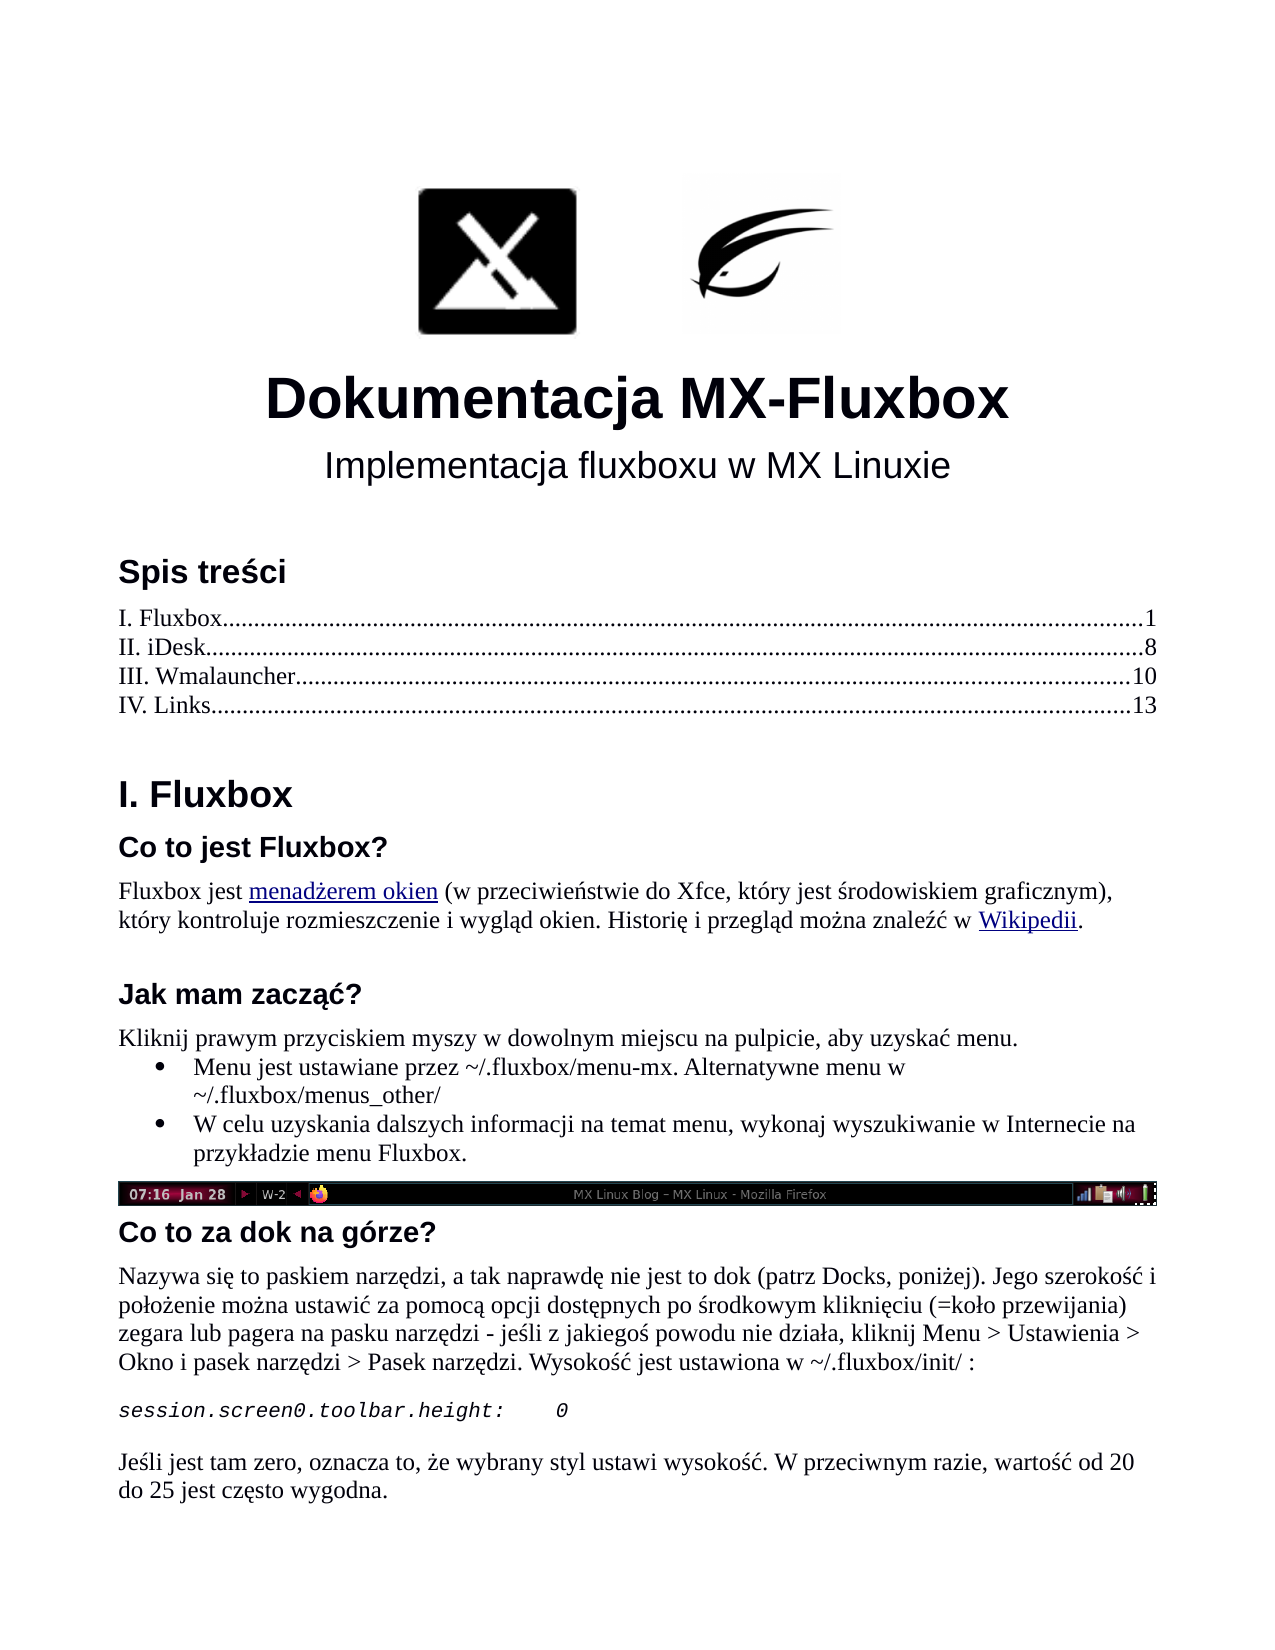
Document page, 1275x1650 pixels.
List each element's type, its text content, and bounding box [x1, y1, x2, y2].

text session.screen0.toolbar.height: 0 [118, 1399, 1157, 1423]
text Fluxbox jest menadżerem okien (w przeciwieństwie do Xfce, który jest środowiskiem graficznym), który kontroluje rozmieszczenie i wygląd okien. Historię i przegląd można znaleźć w Wikipedii. [118, 876, 1157, 934]
subtitle Co to jest Fluxbox? [118, 830, 1157, 864]
list Menu jest ustawiane przez ~/.fluxbox/menu-mx. Alternatywne menu w ~/.fluxbox/menus_other/ [156, 1052, 1157, 1109]
text I. Fluxbox 1 [118, 603, 1157, 632]
picture [415, 186, 581, 339]
subtitle Implementacja fluxboxu w MX Linuxie [118, 443, 1157, 486]
picture [681, 173, 842, 334]
subtitle Co to za dok na górze? [118, 1206, 1157, 1248]
list W celu uzyskania dalszych informacji na temat menu, wykonaj wyszukiwanie w Internecie na przykładzie menu Fluxbox. [156, 1109, 1157, 1167]
subtitle Jak mam zacząć? [118, 977, 1157, 1011]
text Kliknij prawym przyciskiem myszy w dowolnym miejscu na pulpicie, aby uzyskać menu. [118, 1023, 1157, 1052]
text Nazywa się to paskiem narzędzi, a tak naprawdę nie jest to dok (patrz Docks, poniżej). Jego szerokość i położenie można ustawić za pomocą opcji dostępnych po środkowym kliknięciu (=koło przewijania) zegara lub pagera na pasku narzędzi - jeśli z jakiegoś powodu nie działa, kliknij Menu > Ustawienia > Okno i pasek narzędzi > Pasek narzędzi. Wysokość jest ustawiona w ~/.fluxbox/init/ : [118, 1261, 1157, 1376]
subtitle I. Fluxbox [118, 772, 1157, 816]
text II. iDesk 8 [118, 632, 1157, 661]
picture [118, 1181, 1157, 1206]
subtitle Spis treści [118, 552, 1157, 591]
title Dokumentacja MX-Fluxbox [118, 290, 1157, 430]
text III. Wmalauncher 10 [118, 661, 1157, 690]
text Jeśli jest tam zero, oznacza to, że wybrany styl ustawi wysokość. W przeciwnym razie, wartość od 20 do 25 jest często wygodna. [118, 1447, 1157, 1504]
text IV. Links 13 [118, 690, 1157, 718]
